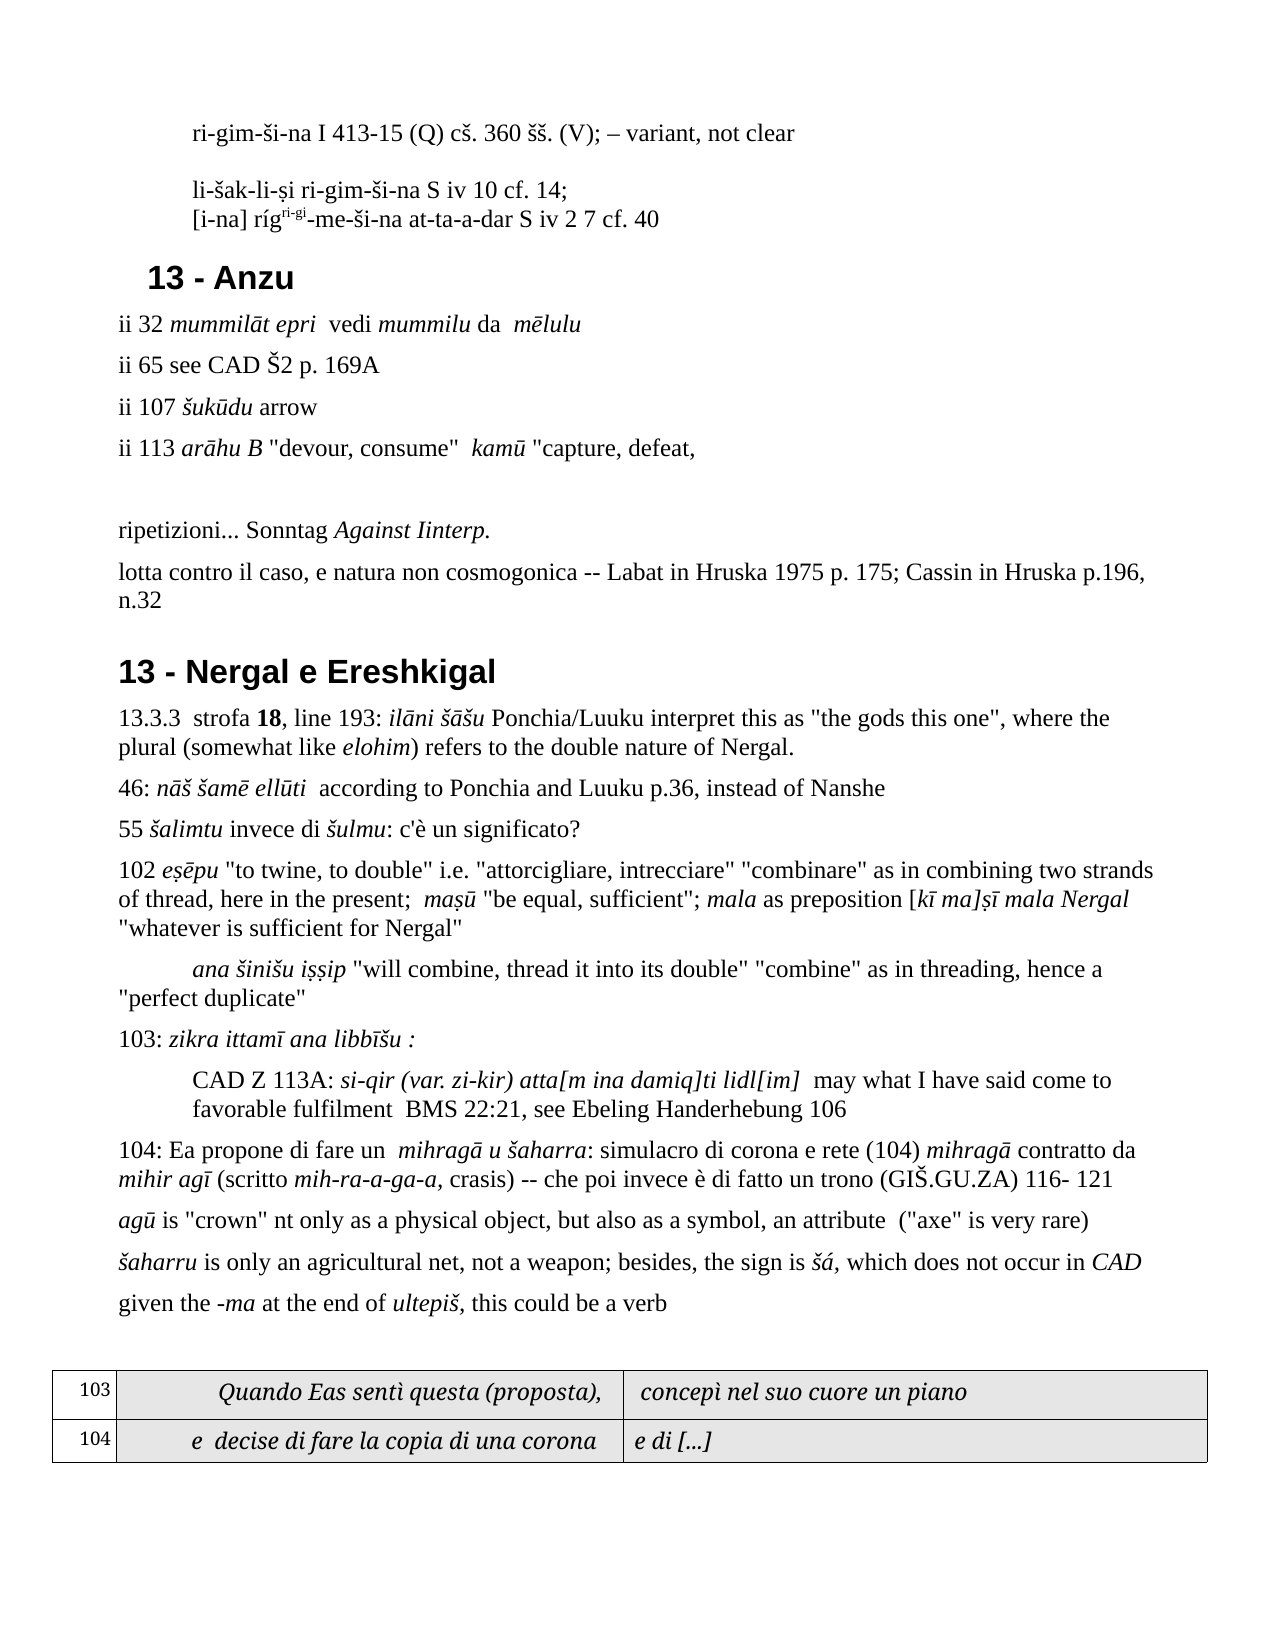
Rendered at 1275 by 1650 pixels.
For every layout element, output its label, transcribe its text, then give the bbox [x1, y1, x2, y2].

table_header concepì nel suo cuore un piano [624, 1371, 1207, 1419]
text 46: nāš šamē ellūti according to Ponchia and Luuku p.36, instead of Nanshe [118, 773, 1157, 802]
text 55 šalimtu invece di šulmu: c'è un significato? [118, 814, 1157, 843]
table_cell e di [...] [624, 1420, 1207, 1462]
text ii 32 mummilāt epri vedi mummilu da mēlulu [118, 309, 1157, 338]
text given the -ma at the end of ultepiš, this could be a verb [118, 1288, 1157, 1317]
text šaharru is only an agricultural net, not a weapon; besides, the sign is šá, which does not occur in CAD [118, 1247, 1157, 1275]
text li-šak-li-ṣi ri-gim-ši-na S iv 10 cf. 14; [192, 176, 1157, 204]
text [i-na] rígri-gi-me-ši-na at-ta-a-dar S iv 2 7 cf. 40 [192, 204, 1157, 233]
text 13.3.3 strofa 18, line 193: ilāni šāšu Ponchia/Luuku interpret this as "the gods this one", where the plural (somewhat like elohim) refers to the double nature of Nergal. [118, 703, 1157, 760]
table_cell 104 [53, 1420, 116, 1462]
text ana šinišu iṣṣip "will combine, thread it into its double" "combine" as in threading, hence a "perfect duplicate" [118, 954, 1157, 1012]
text 102 eṣēpu "to twine, to double" i.e. "attorcigliare, intrecciare" "combinare" as in combining two strands of thread, here in the present; maṣū "be equal, sufficient"; mala as preposition [kī ma]ṣī mala Nergal "whatever is sufficient for Nergal" [118, 855, 1157, 942]
text ii 65 see CAD Š2 p. 169A [118, 351, 1157, 379]
subtitle 13 - Anzu [147, 258, 1157, 297]
table_header 103 [53, 1371, 116, 1419]
text ri-gim-ši-na I 413-15 (Q) cš. 360 šš. (V); – variant, not clear [192, 118, 1157, 147]
text 104: Ea propone di fare un mihragā u šaharra: simulacro di corona e rete (104) mihragā contratto da mihir agī (scritto mih-ra-a-ga-a, crasis) -- che poi invece è di fatto un trono (GIŠ.GU.ZA) 116- 121 [118, 1135, 1157, 1193]
subtitle 13 - Nergal e Ereshkigal [118, 652, 1157, 690]
table_cell e decise di fare la copia di una corona [117, 1420, 623, 1462]
text CAD Z 113A: si-qir (var. zi-kir) atta[m ina damiq]ti lidl[im] may what I have said come to favorable fulfilment BMS 22:21, see Ebeling Handerhebung 106 [192, 1065, 1157, 1123]
text ii 107 šukūdu arrow [118, 392, 1157, 421]
text ripetizioni... Sonntag Against Iinterp. [118, 516, 1157, 544]
table_header Quando Eas sentì questa (proposta), [117, 1371, 623, 1419]
text agū is "crown" nt only as a physical object, but also as a symbol, an attribute ("axe" is very rare) [118, 1205, 1157, 1234]
text ii 113 arāhu B "devour, consume" kamū "capture, defeat, [118, 433, 1157, 462]
text lotta contro il caso, e natura non cosmogonica -- Labat in Hruska 1975 p. 175; Cassin in Hruska p.196, n.32 [118, 557, 1157, 614]
text 103: zikra ittamī ana libbīšu : [118, 1024, 1157, 1053]
